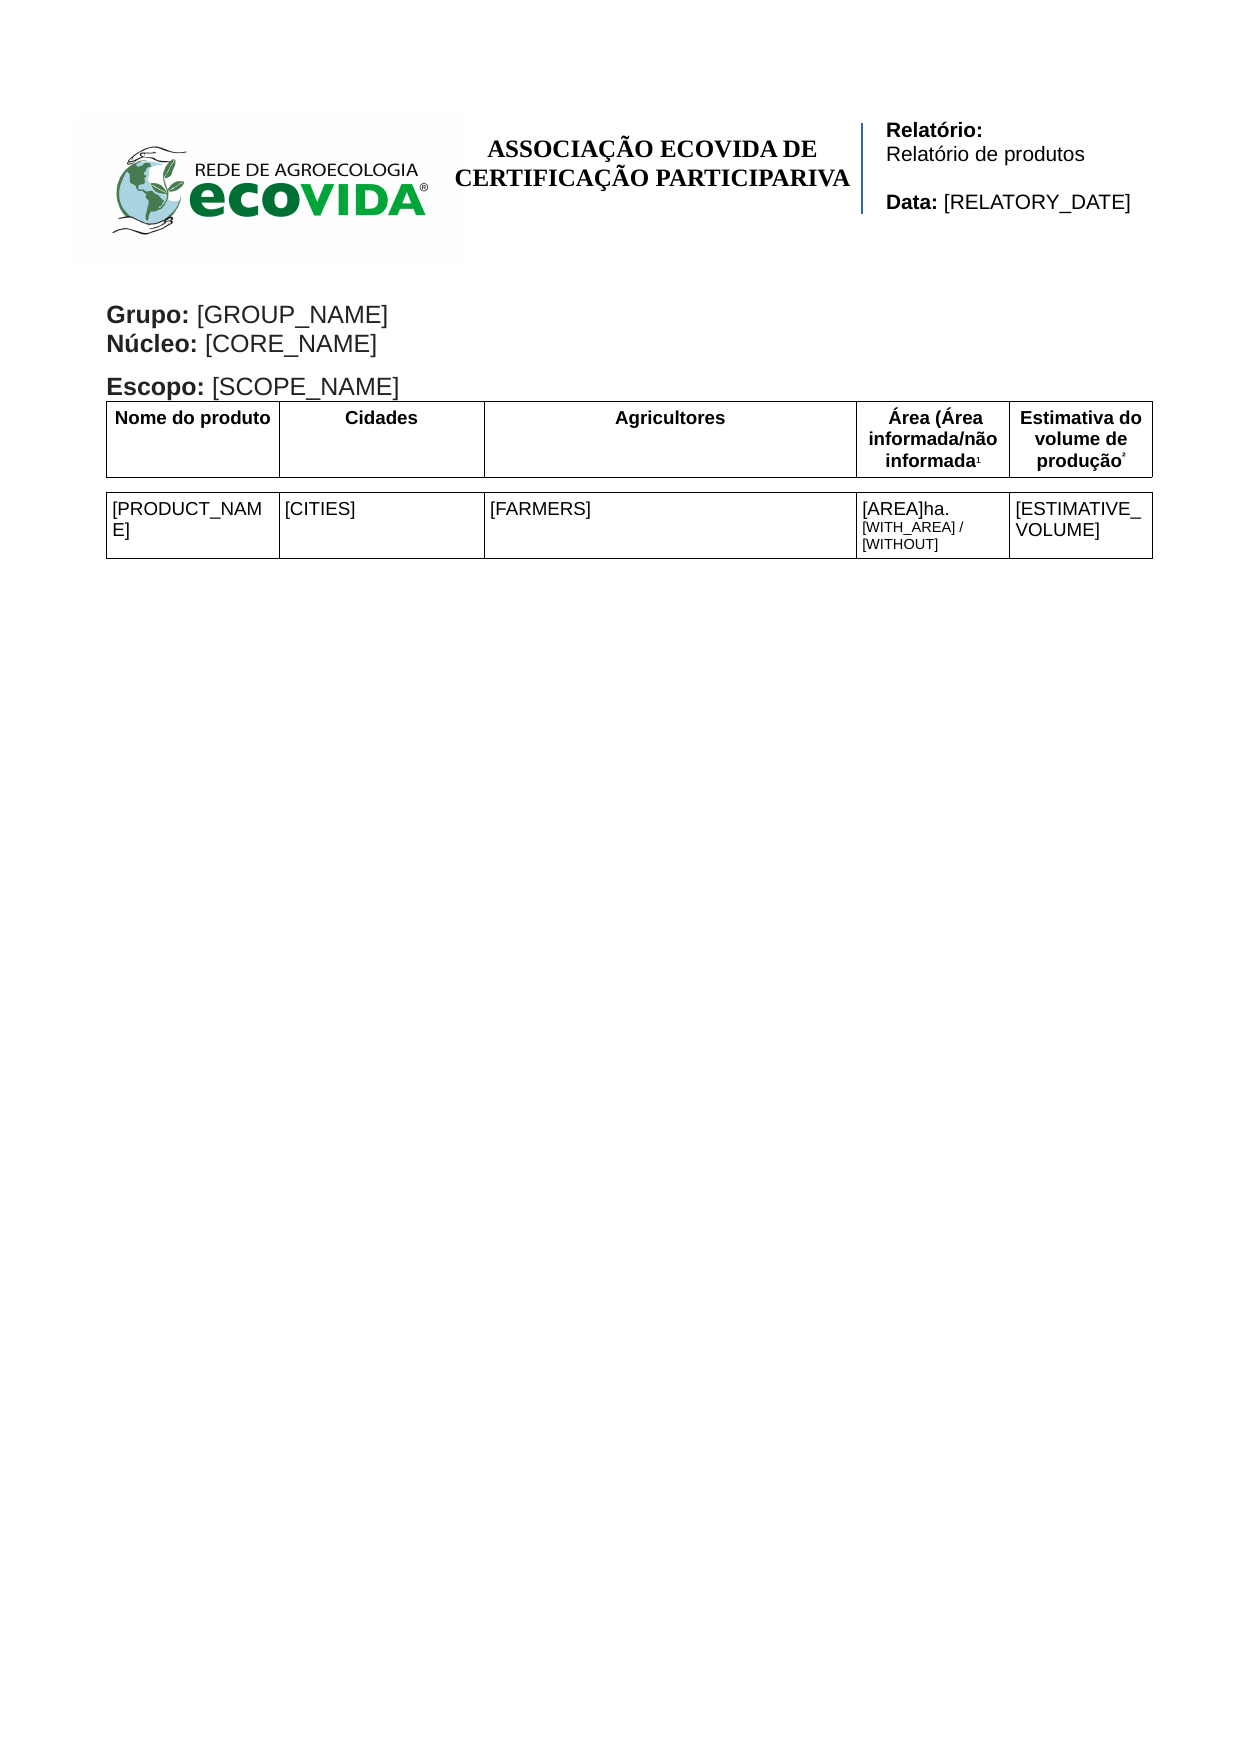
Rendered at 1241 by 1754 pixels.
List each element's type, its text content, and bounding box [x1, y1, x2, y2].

table_header Nome do produto [107, 402, 279, 477]
text Grupo: [GROUP_NAME] Núcleo: [CORE_NAME] [106, 300, 1152, 358]
table_header [ESTIMATIVE_VOLUME] [1010, 493, 1152, 558]
table_header [CITIES] [280, 493, 484, 558]
table_header [PRODUCT_NAME] [107, 493, 279, 558]
table_header Estimativa do volume de produção² [1010, 402, 1152, 477]
table_header Agricultores [485, 402, 856, 477]
table_header Cidades [280, 402, 484, 477]
text Relatório de produtos [886, 142, 1152, 166]
table_header [AREA]ha. [WITH_AREA] / [WITHOUT] [857, 493, 1009, 558]
text Escopo: [SCOPE_NAME] [106, 372, 1152, 401]
text Relatório: [886, 118, 1152, 142]
picture [459, 171, 465, 185]
table_header [FARMERS] [485, 493, 856, 558]
picture [75, 113, 465, 268]
text Data: [RELATORY_DATE] [886, 190, 1152, 214]
table_header Área (Área informada/não informada¹ [857, 402, 1009, 477]
